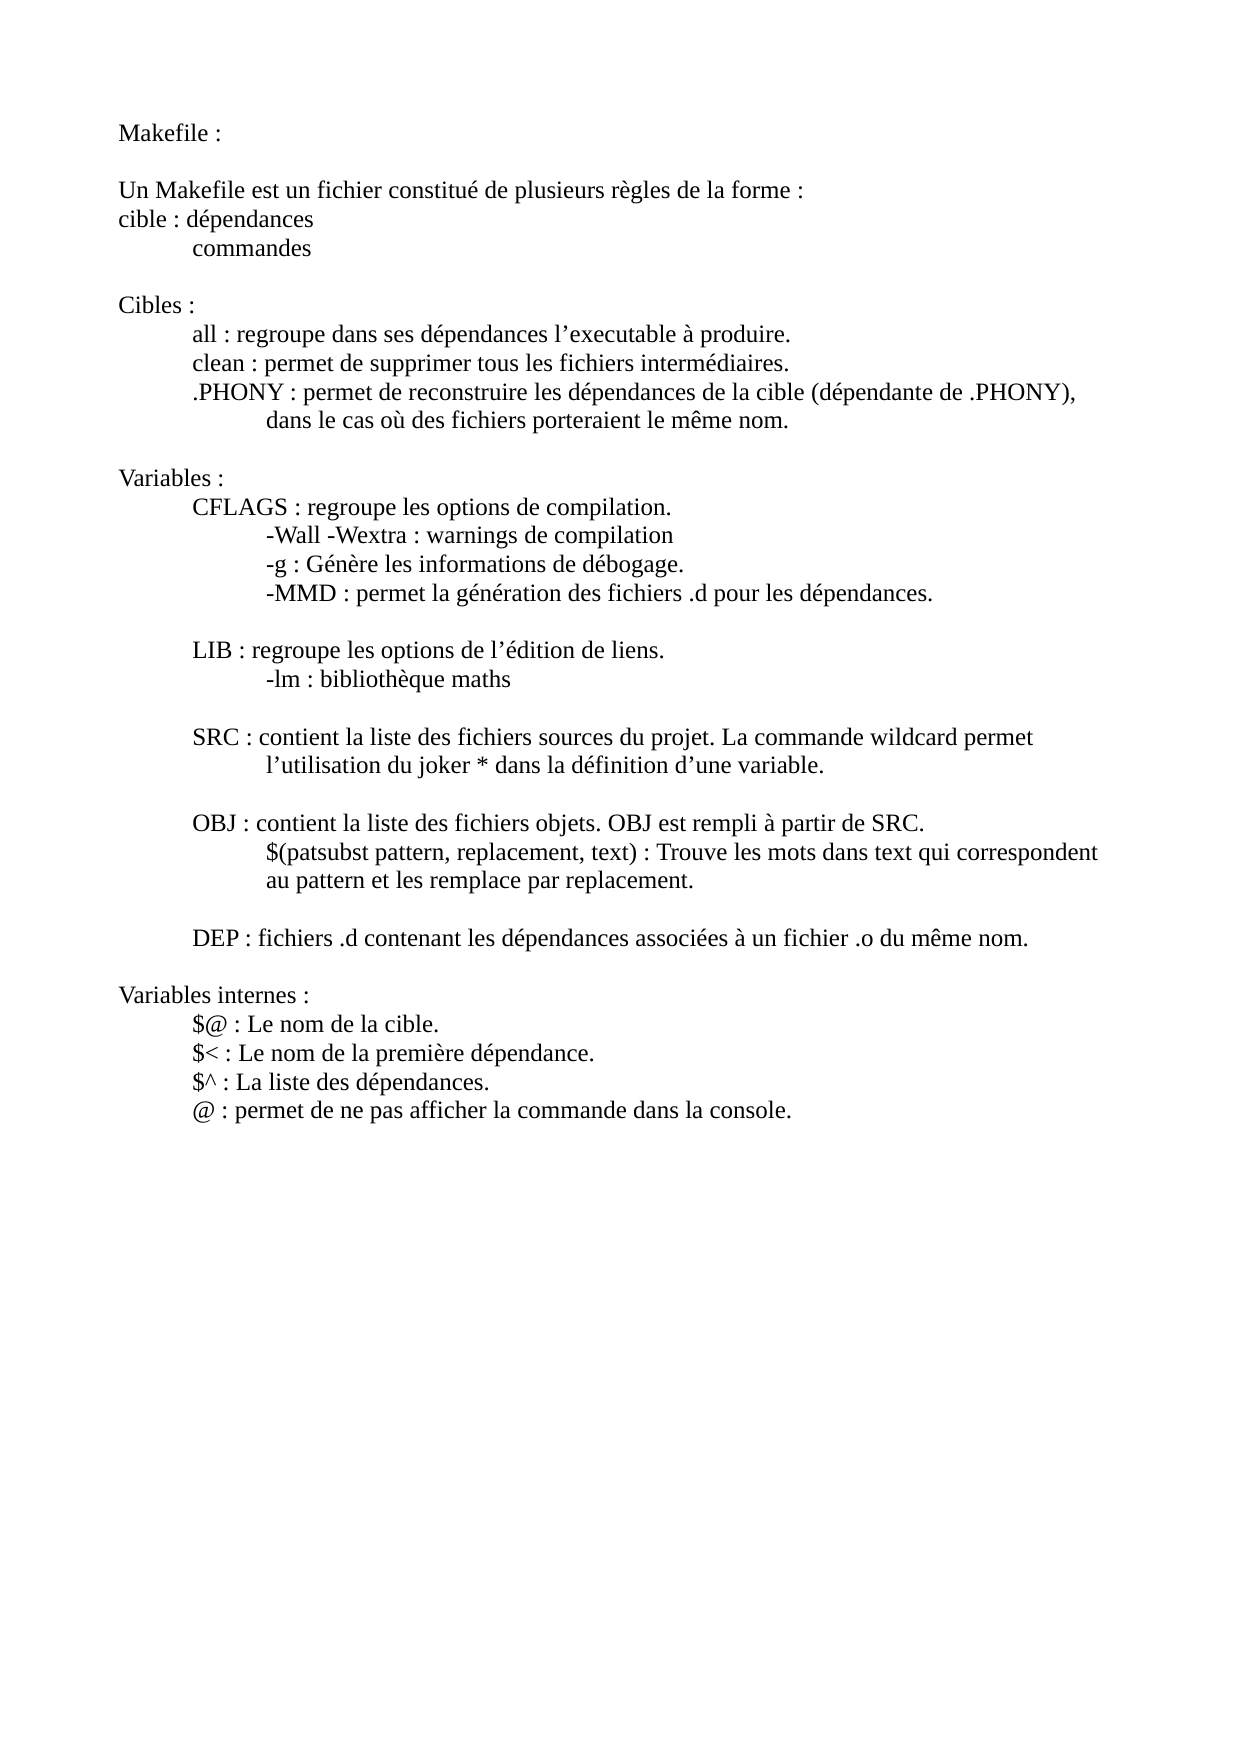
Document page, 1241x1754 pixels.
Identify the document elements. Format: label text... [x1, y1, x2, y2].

text -MMD : permet la génération des fichiers .d pour les dépendances. [118, 578, 1122, 607]
text clean : permet de supprimer tous les fichiers intermédiaires. [118, 348, 1122, 377]
text DEP : fichiers .d contenant les dépendances associées à un fichier .o du même nom. [118, 923, 1122, 952]
text CFLAGS : regroupe les options de compilation. [118, 492, 1122, 521]
text $@ : Le nom de la cible. [118, 1009, 1122, 1038]
text Un Makefile est un fichier constitué de plusieurs règles de la forme : [118, 176, 1122, 204]
text Makefile : [118, 118, 1122, 147]
text Variables : [118, 463, 1122, 492]
text Cibles : [118, 291, 1122, 319]
text cible : dépendances [118, 204, 1122, 233]
text $(patsubst pattern, replacement, text) : Trouve les mots dans text qui correspondent au pattern et les remplace par replacement. [118, 837, 1122, 894]
text @ : permet de ne pas afficher la commande dans la console. [118, 1096, 1122, 1124]
text OBJ : contient la liste des fichiers objets. OBJ est rempli à partir de SRC. [118, 808, 1122, 837]
text all : regroupe dans ses dépendances l’executable à produire. [118, 319, 1122, 348]
text -g : Génère les informations de débogage. [118, 549, 1122, 578]
text .PHONY : permet de reconstruire les dépendances de la cible (dépendante de .PHONY), dans le cas où des fichiers porteraient le même nom. [118, 377, 1122, 434]
text LIB : regroupe les options de l’édition de liens. [118, 636, 1122, 664]
text $< : Le nom de la première dépendance. [118, 1038, 1122, 1067]
text $^ : La liste des dépendances. [118, 1067, 1122, 1096]
text commandes [118, 233, 1122, 262]
text -lm : bibliothèque maths [118, 664, 1122, 693]
text Variables internes : [118, 981, 1122, 1009]
text -Wall -Wextra : warnings de compilation [118, 521, 1122, 549]
text SRC : contient la liste des fichiers sources du projet. La commande wildcard permet l’utilisation du joker * dans la définition d’une variable. [118, 722, 1122, 779]
